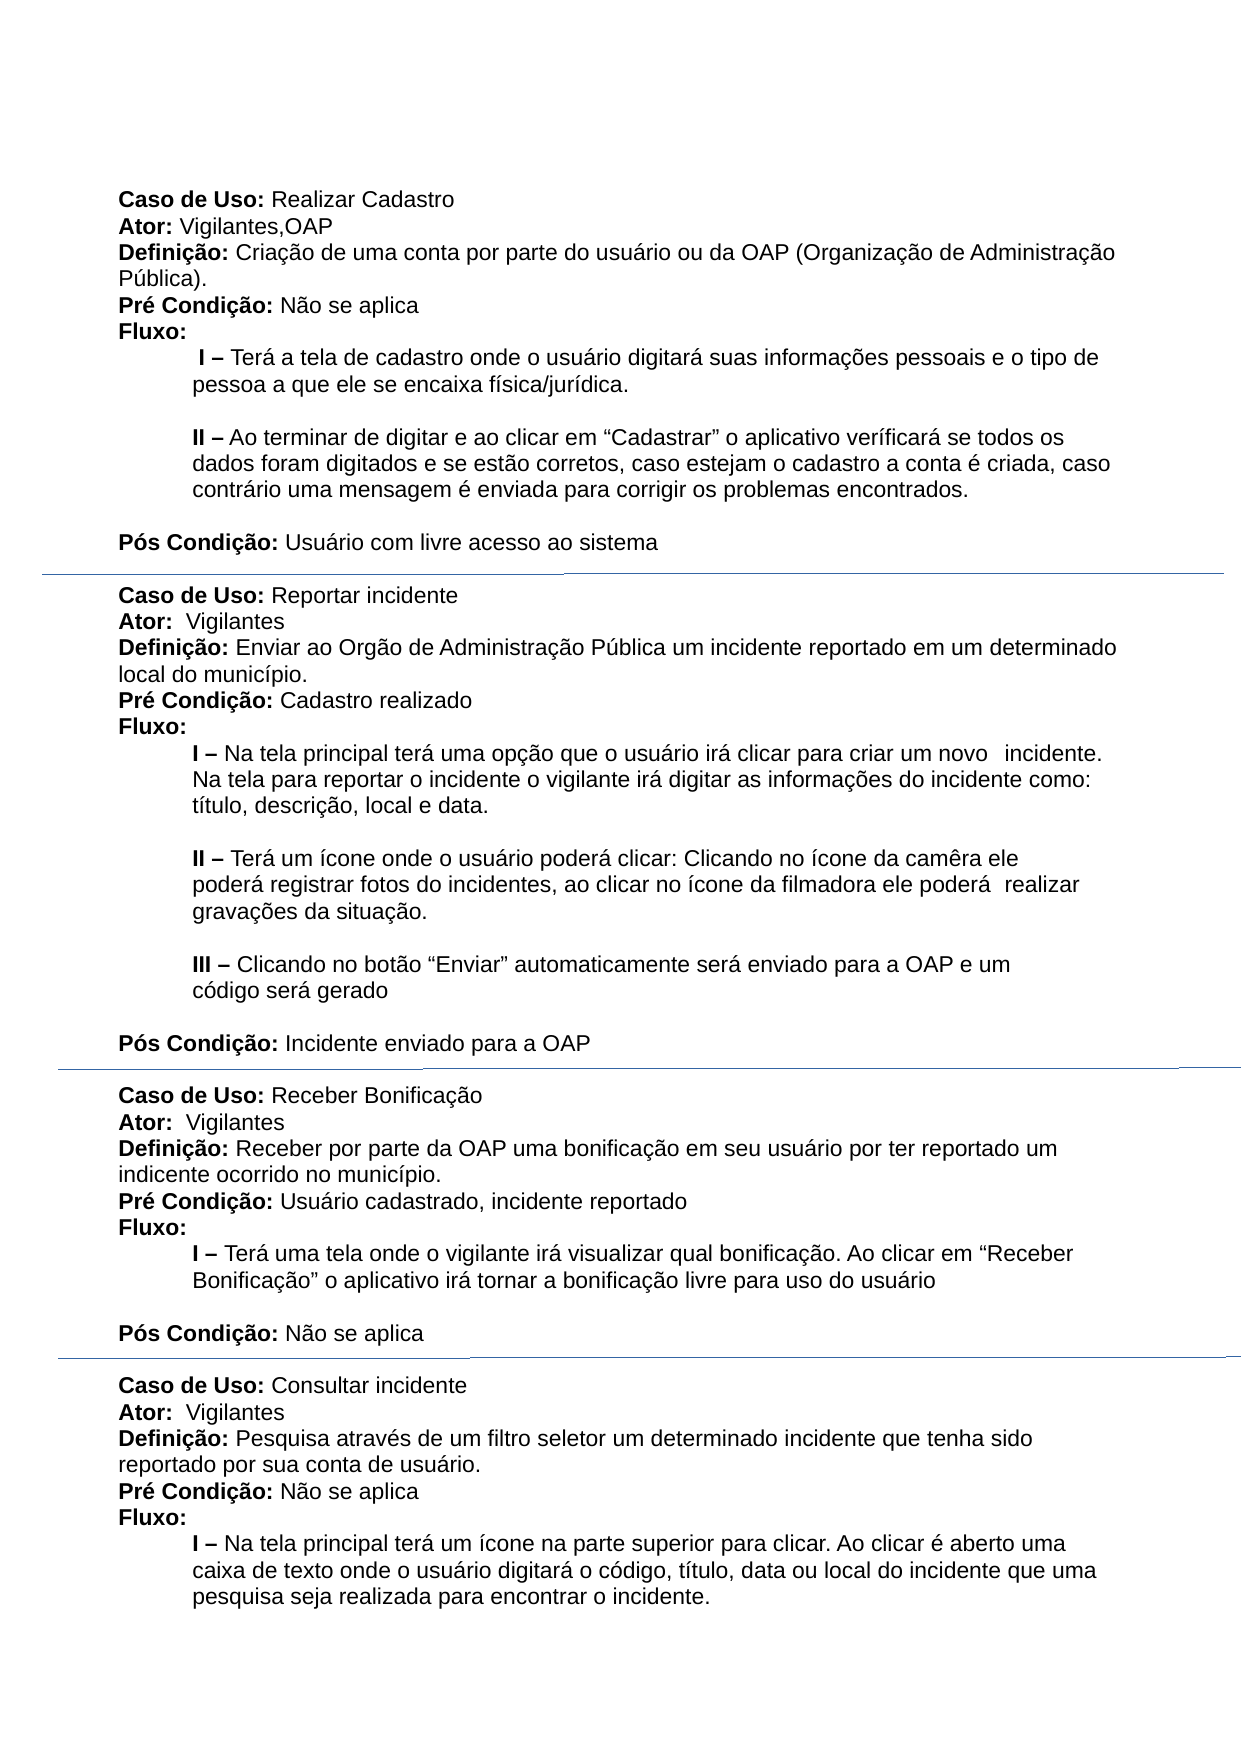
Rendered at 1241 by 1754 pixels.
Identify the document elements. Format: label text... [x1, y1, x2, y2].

text Pós Condição: Usuário com livre acesso ao sistema [118, 529, 1122, 555]
text Fluxo: [118, 1214, 1122, 1240]
text Pré Condição: Não se aplica [118, 292, 1122, 318]
text Definição: Pesquisa através de um filtro seletor um determinado incidente que tenha sido reportado por sua conta de usuário. [118, 1425, 1122, 1478]
text Ator: Vigilantes,OAP [118, 213, 1122, 239]
text Caso de Uso: Reportar incidente [118, 582, 1122, 608]
text Fluxo: [118, 1504, 1122, 1530]
text Pós Condição: Incidente enviado para a OAP [118, 1029, 1122, 1056]
text Caso de Uso: Consultar incidente [118, 1372, 1122, 1398]
text I – Na tela principal terá uma opção que o usuário irá clicar para criar um novo incidente. Na tela para reportar o incidente o vigilante irá digitar as informações do incidente como: título, descrição, local e data. [118, 740, 1122, 819]
text I – Na tela principal terá um ícone na parte superior para clicar. Ao clicar é aberto uma caixa de texto onde o usuário digitará o código, título, data ou local do incidente que uma pesquisa seja realizada para encontrar o incidente. [118, 1530, 1122, 1609]
text Pré Condição: Não se aplica [118, 1478, 1122, 1504]
text I – Terá a tela de cadastro onde o usuário digitará suas informações pessoais e o tipo de pessoa a que ele se encaixa física/jurídica. [118, 344, 1122, 397]
text Ator: Vigilantes [118, 1398, 1122, 1425]
text Pré Condição: Cadastro realizado [118, 687, 1122, 713]
text Ator: Vigilantes [118, 1109, 1122, 1135]
text Pré Condição: Usuário cadastrado, incidente reportado [118, 1188, 1122, 1214]
text II – Terá um ícone onde o usuário poderá clicar: Clicando no ícone da camêra ele poderá registrar fotos do incidentes, ao clicar no ícone da filmadora ele poderá realizar gravações da situação. [118, 845, 1122, 924]
text Definição: Receber por parte da OAP uma bonificação em seu usuário por ter reportado um indicente ocorrido no município. [118, 1135, 1122, 1188]
text Fluxo: [118, 318, 1122, 344]
text Fluxo: [118, 713, 1122, 740]
text contrário uma mensagem é enviada para corrigir os problemas encontrados. [118, 476, 1122, 502]
text Pós Condição: Não se aplica [118, 1319, 1122, 1346]
text II – Ao terminar de digitar e ao clicar em “Cadastrar” o aplicativo veríficará se todos os dados foram digitados e se estão corretos, caso estejam o cadastro a conta é criada, caso [118, 423, 1122, 476]
text Ator: Vigilantes [118, 608, 1122, 634]
text Caso de Uso: Receber Bonificação [118, 1082, 1122, 1109]
text I – Terá uma tela onde o vigilante irá visualizar qual bonificação. Ao clicar em “Receber Bonificação” o aplicativo irá tornar a bonificação livre para uso do usuário [118, 1240, 1122, 1293]
text Definição: Criação de uma conta por parte do usuário ou da OAP (Organização de Administração Pública). [118, 239, 1122, 292]
text Caso de Uso: Realizar Cadastro [118, 186, 1122, 213]
text Definição: Enviar ao Orgão de Administração Pública um incidente reportado em um determinado local do município. [118, 634, 1122, 687]
text III – Clicando no botão “Enviar” automaticamente será enviado para a OAP e um código será gerado [118, 951, 1122, 1003]
